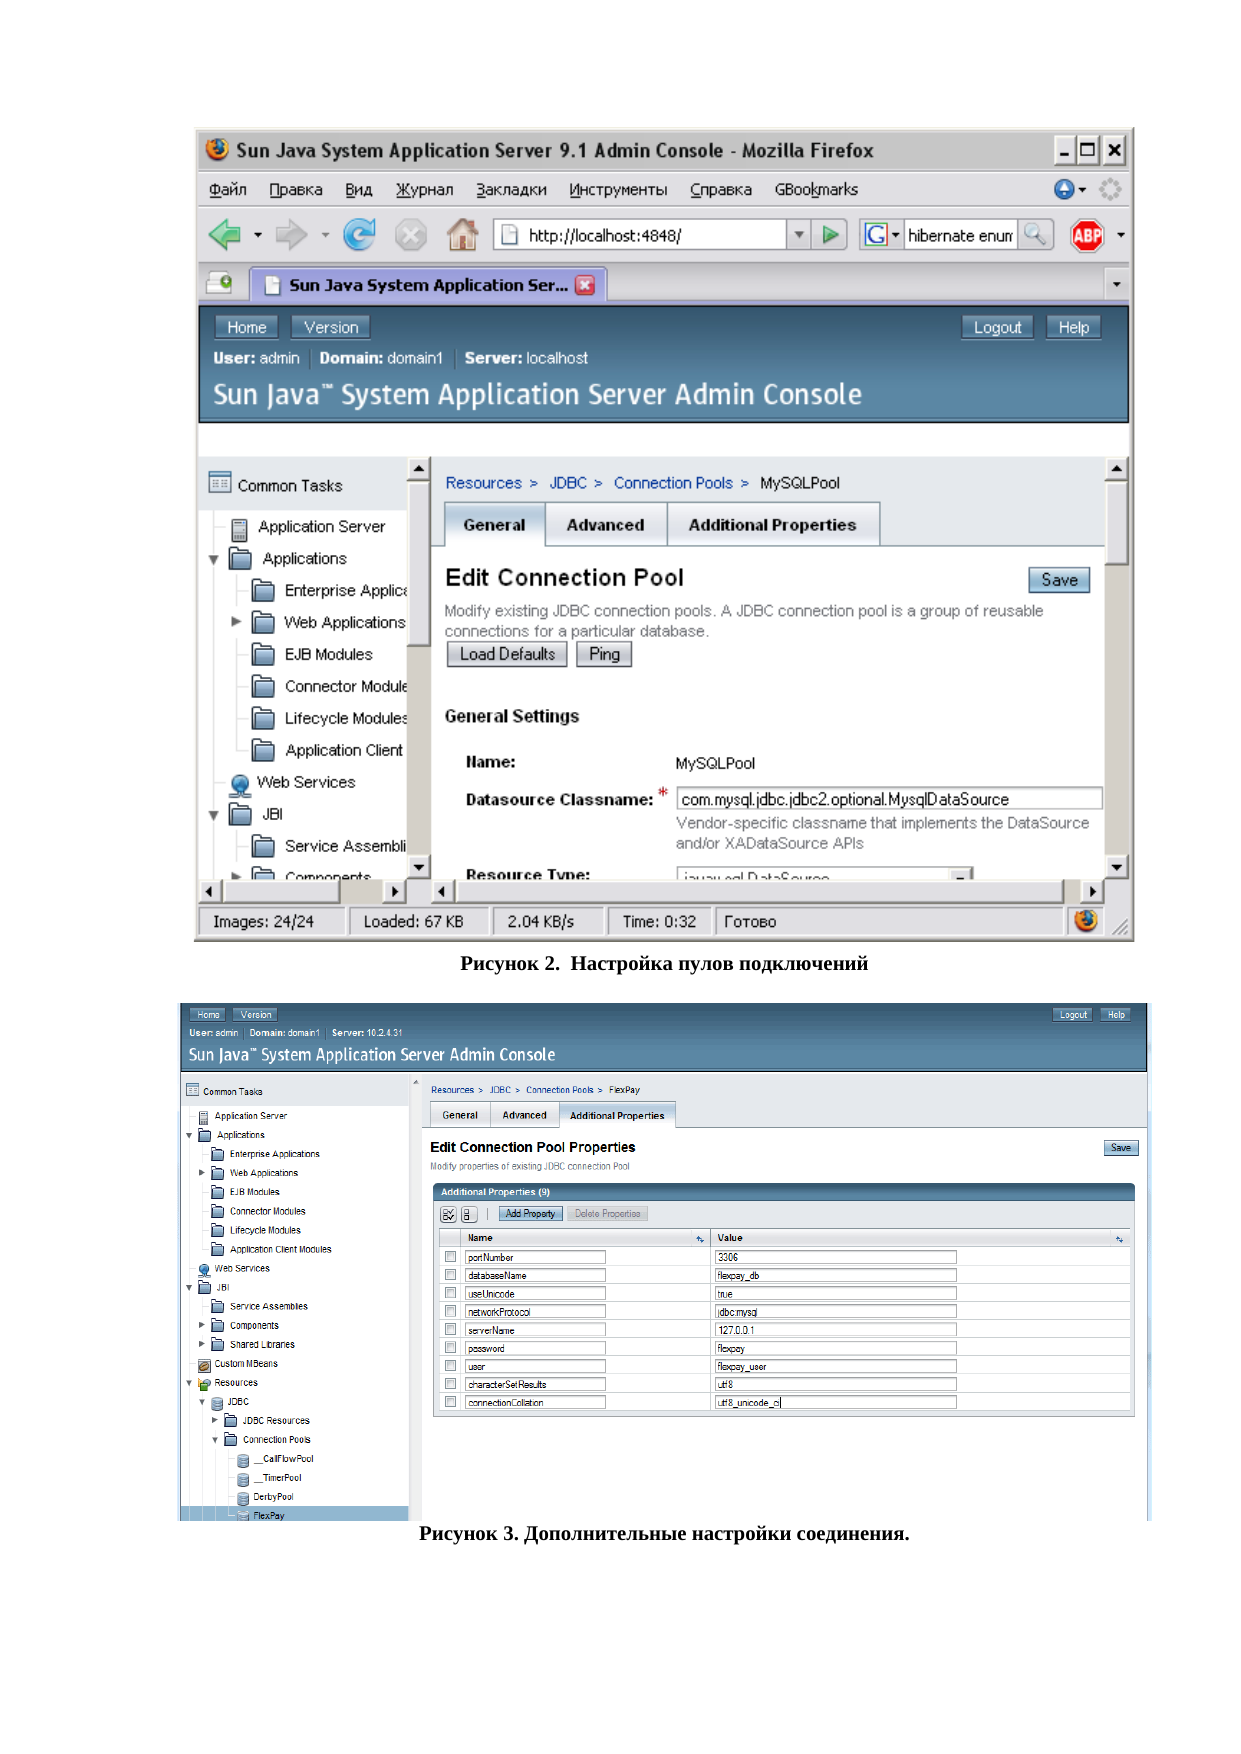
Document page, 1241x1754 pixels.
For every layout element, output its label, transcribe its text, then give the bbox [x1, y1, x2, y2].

text Рисунок 3. Дополнительные настройки соединения. [177, 1521, 1152, 1545]
text Рисунок 2. Настройка пулов подключений [177, 951, 1152, 975]
picture [193, 127, 1135, 942]
picture [177, 1003, 1152, 1521]
